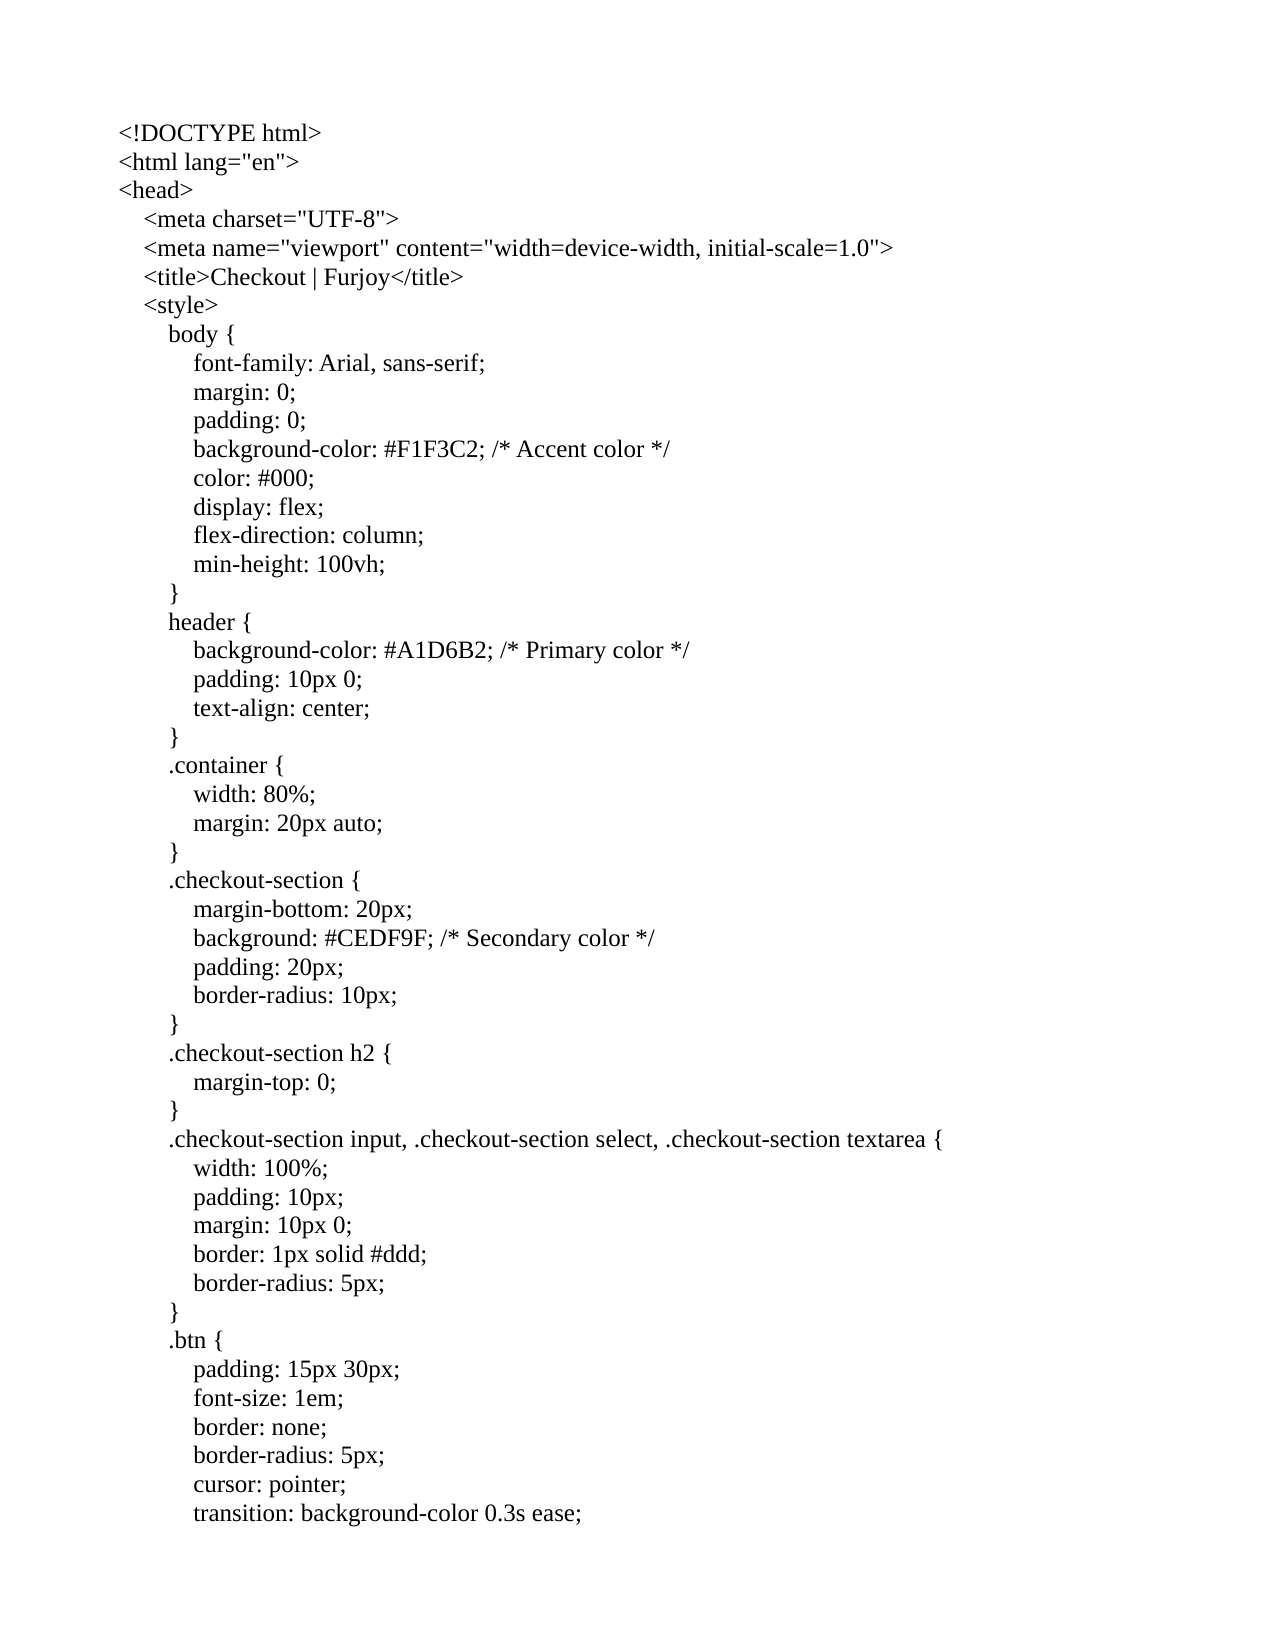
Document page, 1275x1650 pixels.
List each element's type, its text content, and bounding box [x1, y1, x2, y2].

text transition: background-color 0.3s ease; [118, 1498, 1157, 1527]
text text-align: center; [118, 693, 1157, 722]
text } [118, 1297, 1157, 1326]
text <!DOCTYPE html> [118, 118, 1157, 147]
text margin-bottom: 20px; [118, 894, 1157, 923]
text body { [118, 319, 1157, 348]
text <meta name="viewport" content="width=device-width, initial-scale=1.0"> [118, 233, 1157, 262]
text } [118, 1009, 1157, 1038]
text padding: 15px 30px; [118, 1354, 1157, 1383]
text border-radius: 10px; [118, 981, 1157, 1009]
text margin: 20px auto; [118, 808, 1157, 837]
text .btn { [118, 1326, 1157, 1354]
text border-radius: 5px; [118, 1268, 1157, 1297]
text <style> [118, 291, 1157, 319]
text .container { [118, 751, 1157, 779]
text <title>Checkout | Furjoy</title> [118, 262, 1157, 291]
text background-color: #A1D6B2; /* Primary color */ [118, 636, 1157, 664]
text padding: 20px; [118, 952, 1157, 981]
text <meta charset="UTF-8"> [118, 204, 1157, 233]
text padding: 0; [118, 406, 1157, 434]
text .checkout-section h2 { [118, 1038, 1157, 1067]
text margin: 10px 0; [118, 1211, 1157, 1239]
text margin-top: 0; [118, 1067, 1157, 1096]
text border: none; [118, 1412, 1157, 1441]
text .checkout-section { [118, 866, 1157, 894]
text padding: 10px; [118, 1182, 1157, 1211]
text .checkout-section input, .checkout-section select, .checkout-section textarea { [118, 1124, 1157, 1153]
text <html lang="en"> [118, 147, 1157, 176]
text } [118, 837, 1157, 866]
text background-color: #F1F3C2; /* Accent color */ [118, 434, 1157, 463]
text border-radius: 5px; [118, 1441, 1157, 1469]
text cursor: pointer; [118, 1469, 1157, 1498]
text background: #CEDF9F; /* Secondary color */ [118, 923, 1157, 952]
text padding: 10px 0; [118, 664, 1157, 693]
text flex-direction: column; [118, 521, 1157, 549]
text width: 80%; [118, 779, 1157, 808]
text margin: 0; [118, 377, 1157, 406]
text } [118, 1096, 1157, 1124]
text min-height: 100vh; [118, 549, 1157, 578]
text width: 100%; [118, 1153, 1157, 1182]
text display: flex; [118, 492, 1157, 521]
text font-family: Arial, sans-serif; [118, 348, 1157, 377]
text color: #000; [118, 463, 1157, 492]
text } [118, 722, 1157, 751]
text } [118, 578, 1157, 607]
text <head> [118, 176, 1157, 204]
text border: 1px solid #ddd; [118, 1239, 1157, 1268]
text header { [118, 607, 1157, 636]
text font-size: 1em; [118, 1383, 1157, 1412]
